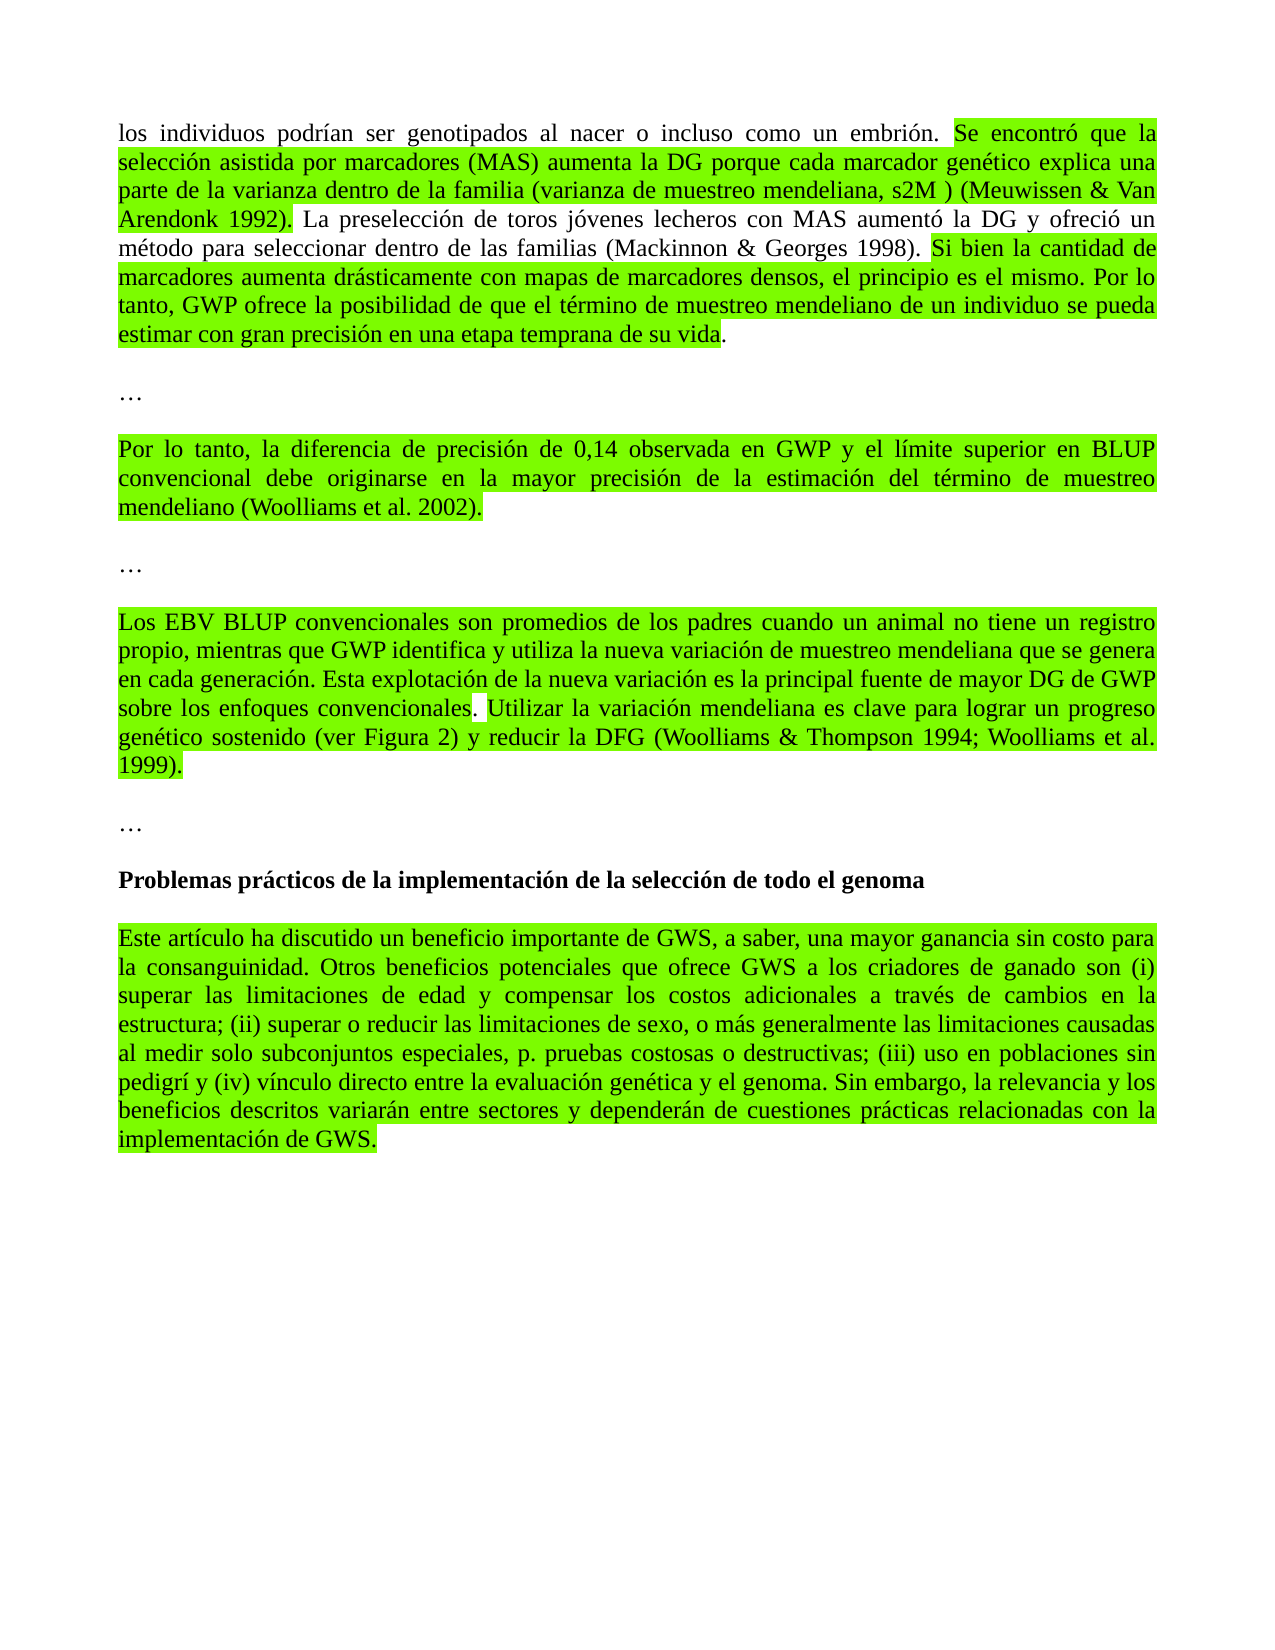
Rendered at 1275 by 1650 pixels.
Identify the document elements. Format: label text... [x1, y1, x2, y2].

text Los EBV BLUP convencionales son promedios de los padres cuando un animal no tiene un registro propio, mientras que GWP identifica y utiliza la nueva variación de muestreo mendeliana que se genera en cada generación. Esta explotación de la nueva variación es la principal fuente de mayor DG de GWP sobre los enfoques convencionales. Utilizar la variación mendeliana es clave para lograr un progreso genético sostenido (ver Figura 2) y reducir la DFG (Woolliams & Thompson 1994; Woolliams et al. 1999). [118, 607, 1157, 779]
text … [118, 808, 1157, 837]
text … [118, 549, 1157, 578]
text Por lo tanto, la diferencia de precisión de 0,14 observada en GWP y el límite superior en BLUP convencional debe originarse en la mayor precisión de la estimación del término de muestreo mendeliano (Woolliams et al. 2002). [118, 434, 1157, 521]
text Este artículo ha discutido un beneficio importante de GWS, a saber, una mayor ganancia sin costo para la consanguinidad. Otros beneficios potenciales que ofrece GWS a los criadores de ganado son (i) superar las limitaciones de edad y compensar los costos adicionales a través de cambios en la estructura; (ii) superar o reducir las limitaciones de sexo, o más generalmente las limitaciones causadas al medir solo subconjuntos especiales, p. pruebas costosas o destructivas; (iii) uso en poblaciones sin pedigrí y (iv) vínculo directo entre la evaluación genética y el genoma. Sin embargo, la relevancia y los beneficios descritos variarán entre sectores y dependerán de cuestiones prácticas relacionadas con la implementación de GWS. [118, 923, 1157, 1153]
text Problemas prácticos de la implementación de la selección de todo el genoma [118, 866, 1157, 894]
text los individuos podrían ser genotipados al nacer o incluso como un embrión. Se encontró que la selección asistida por marcadores (MAS) aumenta la DG porque cada marcador genético explica una parte de la varianza dentro de la familia (varianza de muestreo mendeliana, s2M ) (Meuwissen & Van Arendonk 1992). La preselección de toros jóvenes lecheros con MAS aumentó la DG y ofreció un método para seleccionar dentro de las familias (Mackinnon & Georges 1998). Si bien la cantidad de marcadores aumenta drásticamente con mapas de marcadores densos, el principio es el mismo. Por lo tanto, GWP ofrece la posibilidad de que el término de muestreo mendeliano de un individuo se pueda estimar con gran precisión en una etapa temprana de su vida. [118, 118, 1157, 348]
text … [118, 377, 1157, 406]
